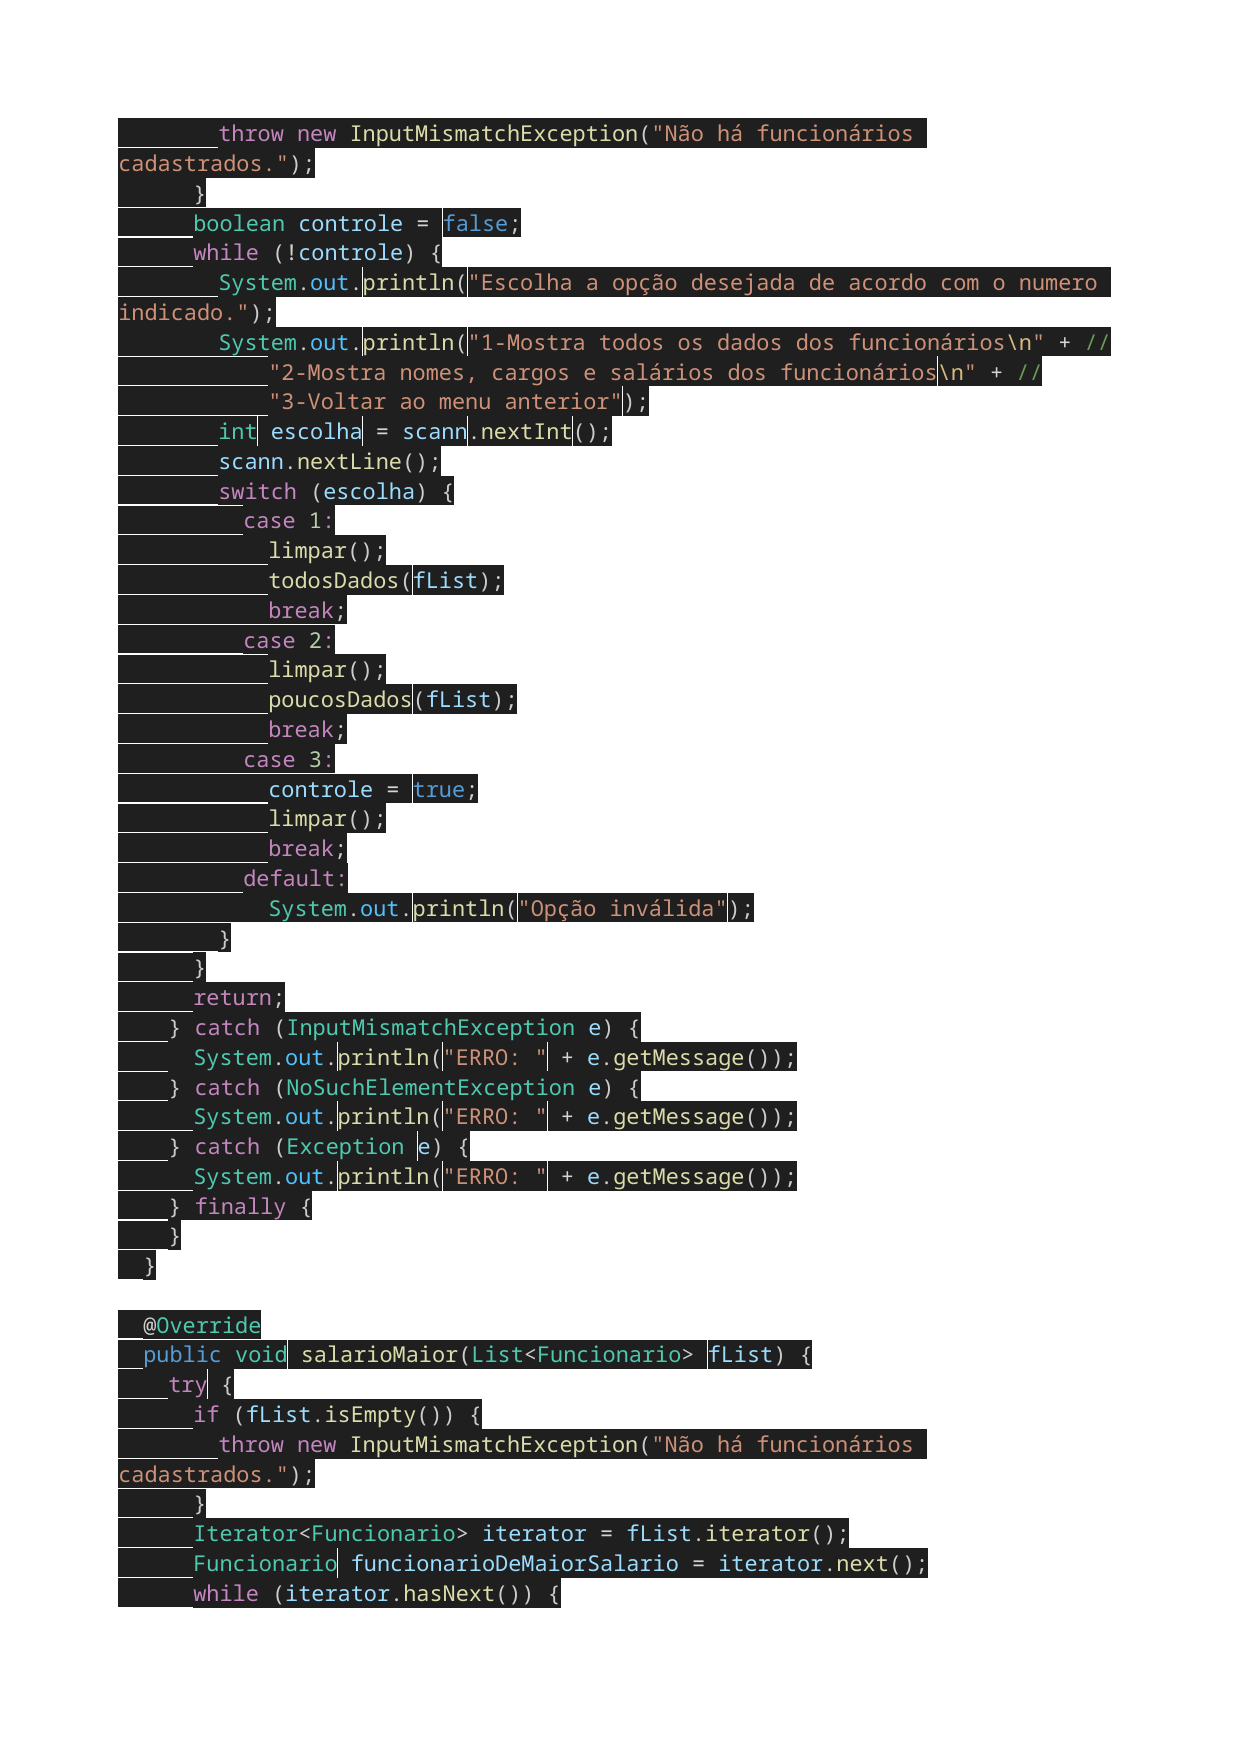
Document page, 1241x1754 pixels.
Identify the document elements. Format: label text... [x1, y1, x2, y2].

text Iterator<Funcionario> iterator = fList.iterator(); [118, 1518, 1122, 1548]
text } catch (Exception e) { [118, 1131, 1122, 1161]
text } finally { [118, 1191, 1122, 1220]
text System.out.println("1-Mostra todos os dados dos funcionários\n" + // [118, 327, 1122, 356]
text return; [118, 982, 1122, 1012]
text } [118, 1220, 1122, 1250]
text case 1: [118, 505, 1122, 535]
text } [118, 952, 1122, 982]
text public void salarioMaior(List<Funcionario> fList) { [118, 1339, 1122, 1369]
text if (fList.isEmpty()) { [118, 1399, 1122, 1429]
text case 3: [118, 744, 1122, 773]
text boolean controle = false; [118, 207, 1122, 237]
text } catch (NoSuchElementException e) { [118, 1071, 1122, 1101]
text while (iterator.hasNext()) { [118, 1578, 1122, 1608]
text todosDados(fList); [118, 565, 1122, 595]
text default: [118, 863, 1122, 893]
text Funcionario funcionarioDeMaiorSalario = iterator.next(); [118, 1548, 1122, 1578]
text limpar(); [118, 535, 1122, 565]
text } [118, 1250, 1122, 1280]
text throw new InputMismatchException("Não há funcionários cadastrados."); [118, 1429, 1122, 1488]
text } [118, 922, 1122, 952]
text } [118, 1488, 1122, 1518]
text try { [118, 1369, 1122, 1399]
text poucosDados(fList); [118, 684, 1122, 714]
text while (!controle) { [118, 237, 1122, 267]
text limpar(); [118, 803, 1122, 833]
text int escolha = scann.nextInt(); [118, 416, 1122, 446]
text System.out.println("ERRO: " + e.getMessage()); [118, 1161, 1122, 1191]
text throw new InputMismatchException("Não há funcionários cadastrados."); [118, 118, 1122, 178]
text System.out.println("ERRO: " + e.getMessage()); [118, 1101, 1122, 1131]
text "2-Mostra nomes, cargos e salários dos funcionários\n" + // [118, 356, 1122, 386]
text case 2: [118, 624, 1122, 654]
text System.out.println("Escolha a opção desejada de acordo com o numero indicado."); [118, 267, 1122, 327]
text limpar(); [118, 654, 1122, 684]
text break; [118, 714, 1122, 744]
text break; [118, 833, 1122, 863]
text switch (escolha) { [118, 476, 1122, 505]
text System.out.println("Opção inválida"); [118, 893, 1122, 922]
text } catch (InputMismatchException e) { [118, 1012, 1122, 1042]
text break; [118, 595, 1122, 624]
text System.out.println("ERRO: " + e.getMessage()); [118, 1042, 1122, 1071]
text } [118, 178, 1122, 207]
text @Override [118, 1310, 1122, 1339]
text "3-Voltar ao menu anterior"); [118, 386, 1122, 416]
text scann.nextLine(); [118, 446, 1122, 476]
text controle = true; [118, 773, 1122, 803]
